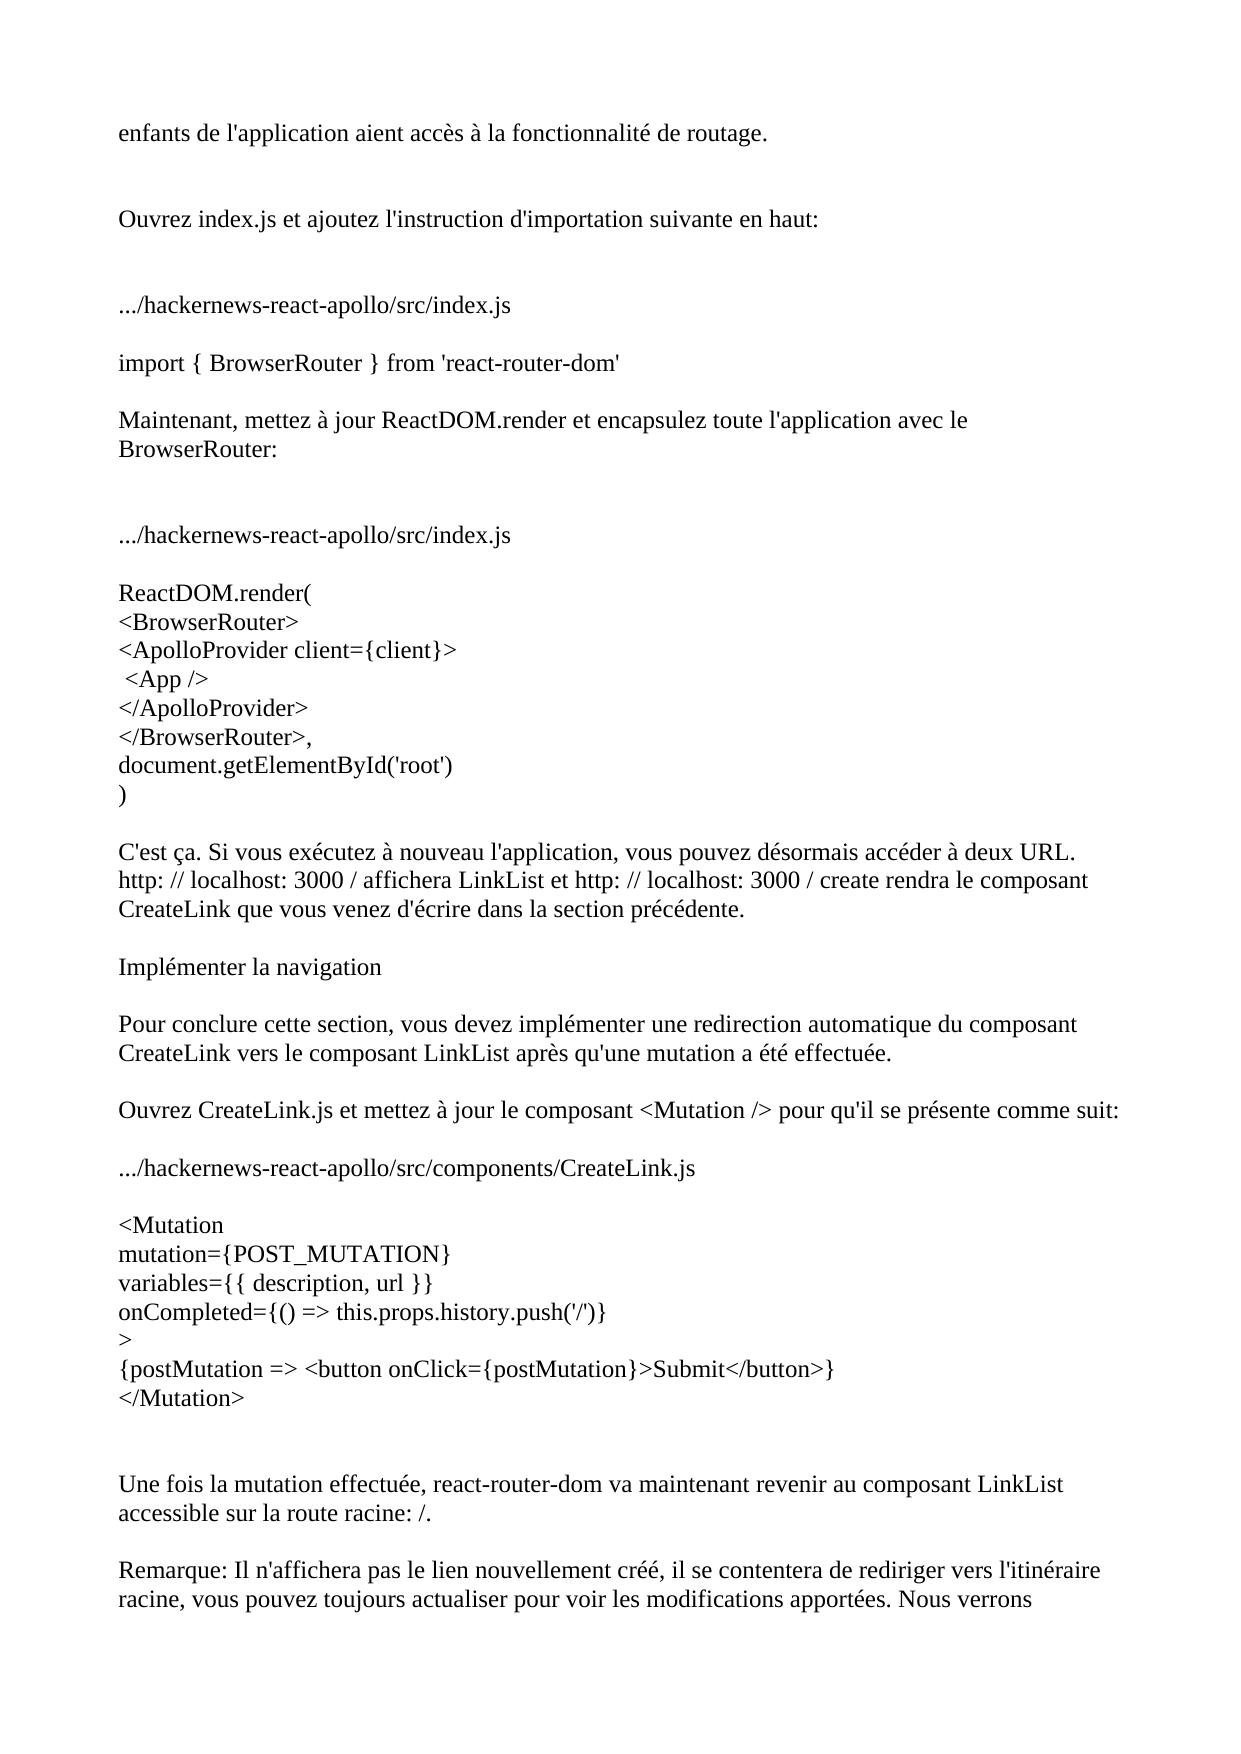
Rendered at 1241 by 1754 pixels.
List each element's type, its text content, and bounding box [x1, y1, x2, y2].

text import { BrowserRouter } from 'react-router-dom' [118, 348, 1122, 377]
text .../hackernews-react-apollo/src/index.js [118, 291, 1122, 319]
text > [118, 1326, 1122, 1354]
text enfants de l'application aient accès à la fonctionnalité de routage. [118, 118, 1122, 147]
text Ouvrez index.js et ajoutez l'instruction d'importation suivante en haut: [118, 204, 1122, 233]
text <App /> [118, 664, 1122, 693]
text <BrowserRouter> [118, 607, 1122, 636]
text </ApolloProvider> [118, 693, 1122, 722]
text Ouvrez CreateLink.js et mettez à jour le composant <Mutation /> pour qu'il se présente comme suit: [118, 1096, 1122, 1124]
text ReactDOM.render( [118, 578, 1122, 607]
text </BrowserRouter>, [118, 722, 1122, 751]
text .../hackernews-react-apollo/src/index.js [118, 521, 1122, 549]
text .../hackernews-react-apollo/src/components/CreateLink.js [118, 1153, 1122, 1182]
text ) [118, 779, 1122, 808]
text <Mutation [118, 1211, 1122, 1239]
text Une fois la mutation effectuée, react-router-dom va maintenant revenir au composant LinkList accessible sur la route racine: /. [118, 1469, 1122, 1527]
text C'est ça. Si vous exécutez à nouveau l'application, vous pouvez désormais accéder à deux URL. http: // localhost: 3000 / affichera LinkList et http: // localhost: 3000 / create rendra le composant CreateLink que vous venez d'écrire dans la section précédente. [118, 837, 1122, 923]
text Maintenant, mettez à jour ReactDOM.render et encapsulez toute l'application avec le BrowserRouter: [118, 406, 1122, 463]
text Implémenter la navigation [118, 952, 1122, 981]
text Pour conclure cette section, vous devez implémenter une redirection automatique du composant CreateLink vers le composant LinkList après qu'une mutation a été effectuée. [118, 1009, 1122, 1067]
text variables={{ description, url }} [118, 1268, 1122, 1297]
text onCompleted={() => this.props.history.push('/')} [118, 1297, 1122, 1326]
text </Mutation> [118, 1383, 1122, 1412]
text Remarque: Il n'affichera pas le lien nouvellement créé, il se contentera de rediriger vers l'itinéraire racine, vous pouvez toujours actualiser pour voir les modifications apportées. Nous verrons [118, 1556, 1122, 1613]
text {postMutation => <button onClick={postMutation}>Submit</button>} [118, 1354, 1122, 1383]
text document.getElementById('root') [118, 751, 1122, 779]
text mutation={POST_MUTATION} [118, 1239, 1122, 1268]
text <ApolloProvider client={client}> [118, 636, 1122, 664]
